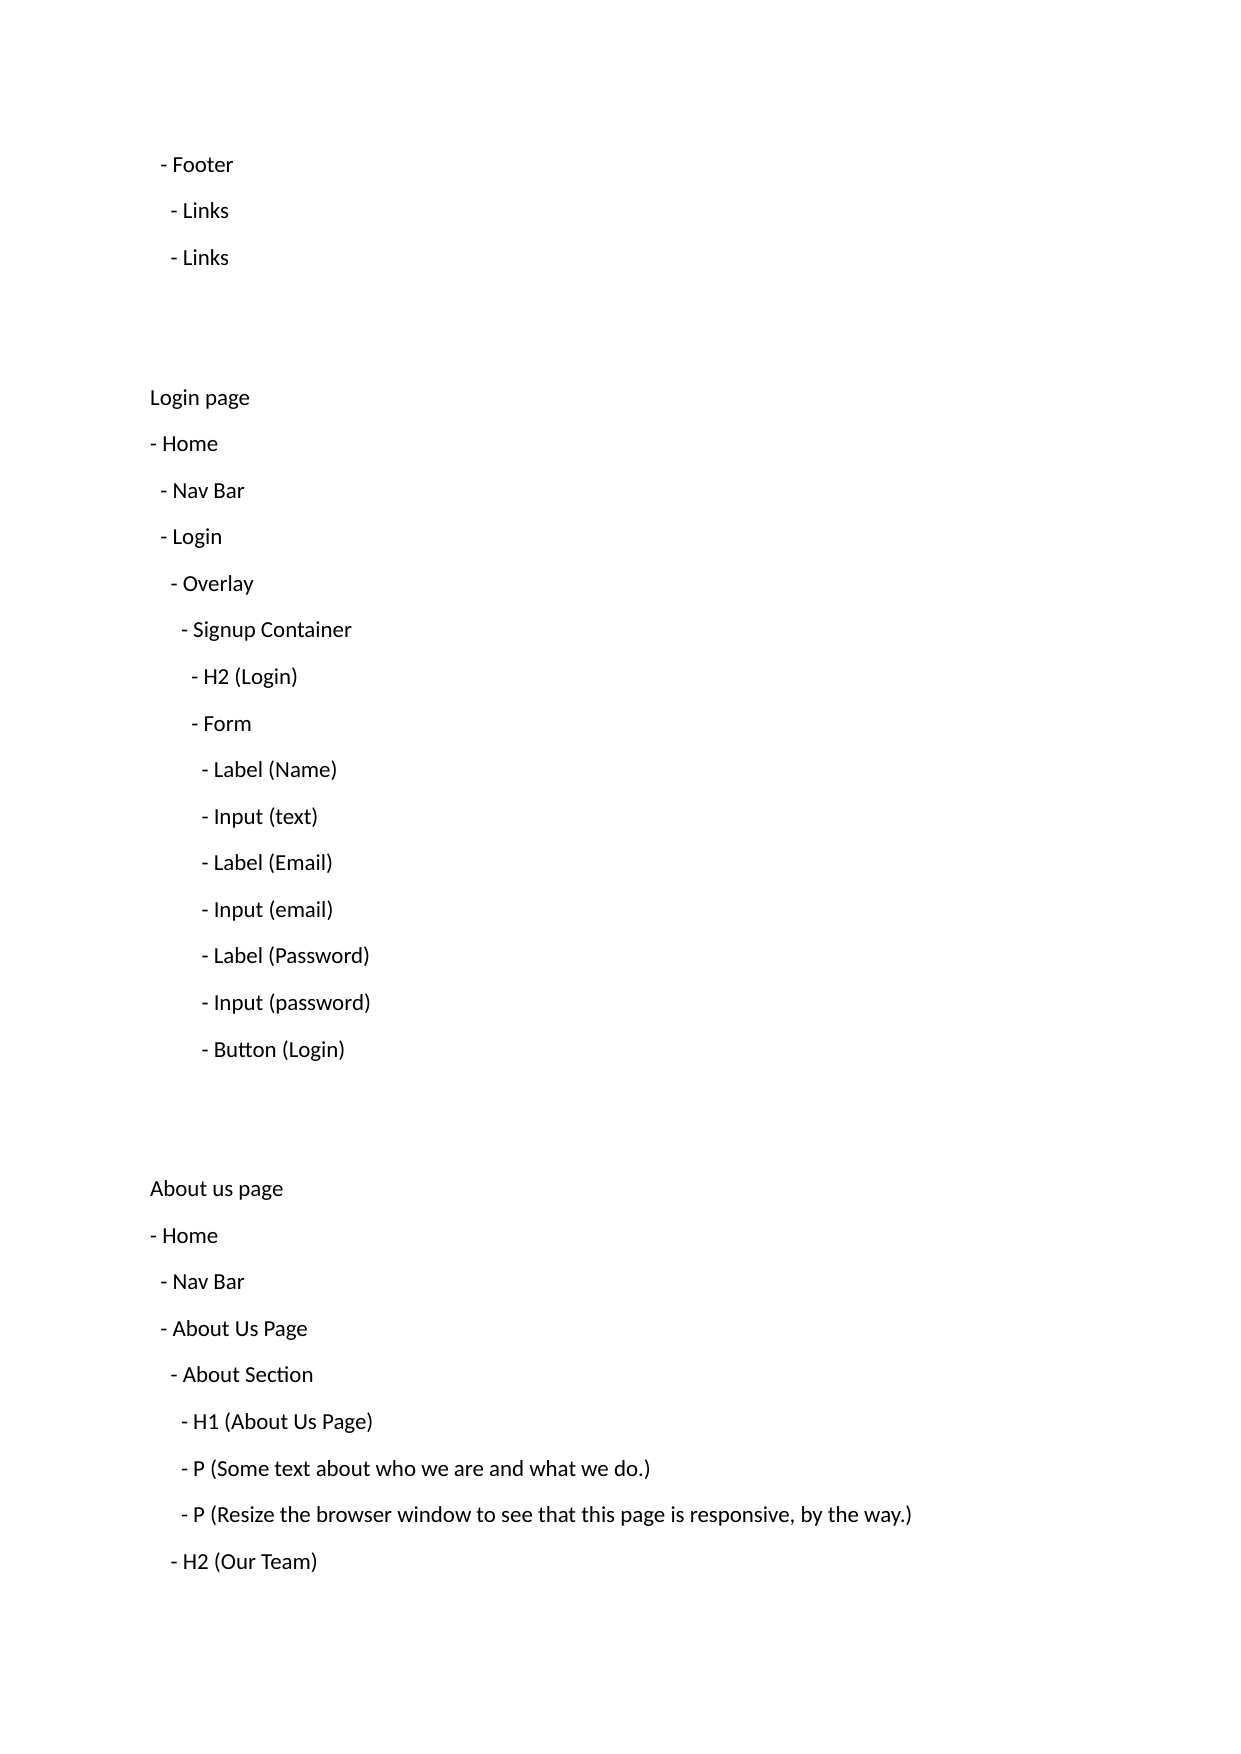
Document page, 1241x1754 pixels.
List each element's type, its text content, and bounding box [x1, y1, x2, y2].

text - Nav Bar [150, 1267, 1090, 1296]
text - Overlay [150, 569, 1090, 597]
text - P (Some text about who we are and what we do.) [150, 1454, 1090, 1482]
text - Home [150, 1221, 1090, 1249]
text - Form [150, 709, 1090, 737]
text - Label (Email) [150, 848, 1090, 876]
text - Input (password) [150, 988, 1090, 1016]
text - Label (Password) [150, 942, 1090, 969]
text - Footer [150, 150, 1090, 178]
text - Login [150, 522, 1090, 551]
text - H2 (Our Team) [150, 1547, 1090, 1575]
text - Signup Container [150, 616, 1090, 644]
text - Input (email) [150, 895, 1090, 923]
text Login page [150, 383, 1090, 411]
text - Button (Login) [150, 1035, 1090, 1063]
text - About Us Page [150, 1314, 1090, 1342]
text - Links [150, 243, 1090, 271]
text - Label (Name) [150, 755, 1090, 783]
text - Input (text) [150, 802, 1090, 830]
text - Links [150, 197, 1090, 224]
text - Nav Bar [150, 476, 1090, 504]
text - H1 (About Us Page) [150, 1407, 1090, 1435]
text - Home [150, 429, 1090, 457]
text - H2 (Login) [150, 662, 1090, 690]
text About us page [150, 1174, 1090, 1202]
text - About Section [150, 1361, 1090, 1389]
text - P (Resize the browser window to see that this page is responsive, by the way.) [150, 1500, 1090, 1528]
